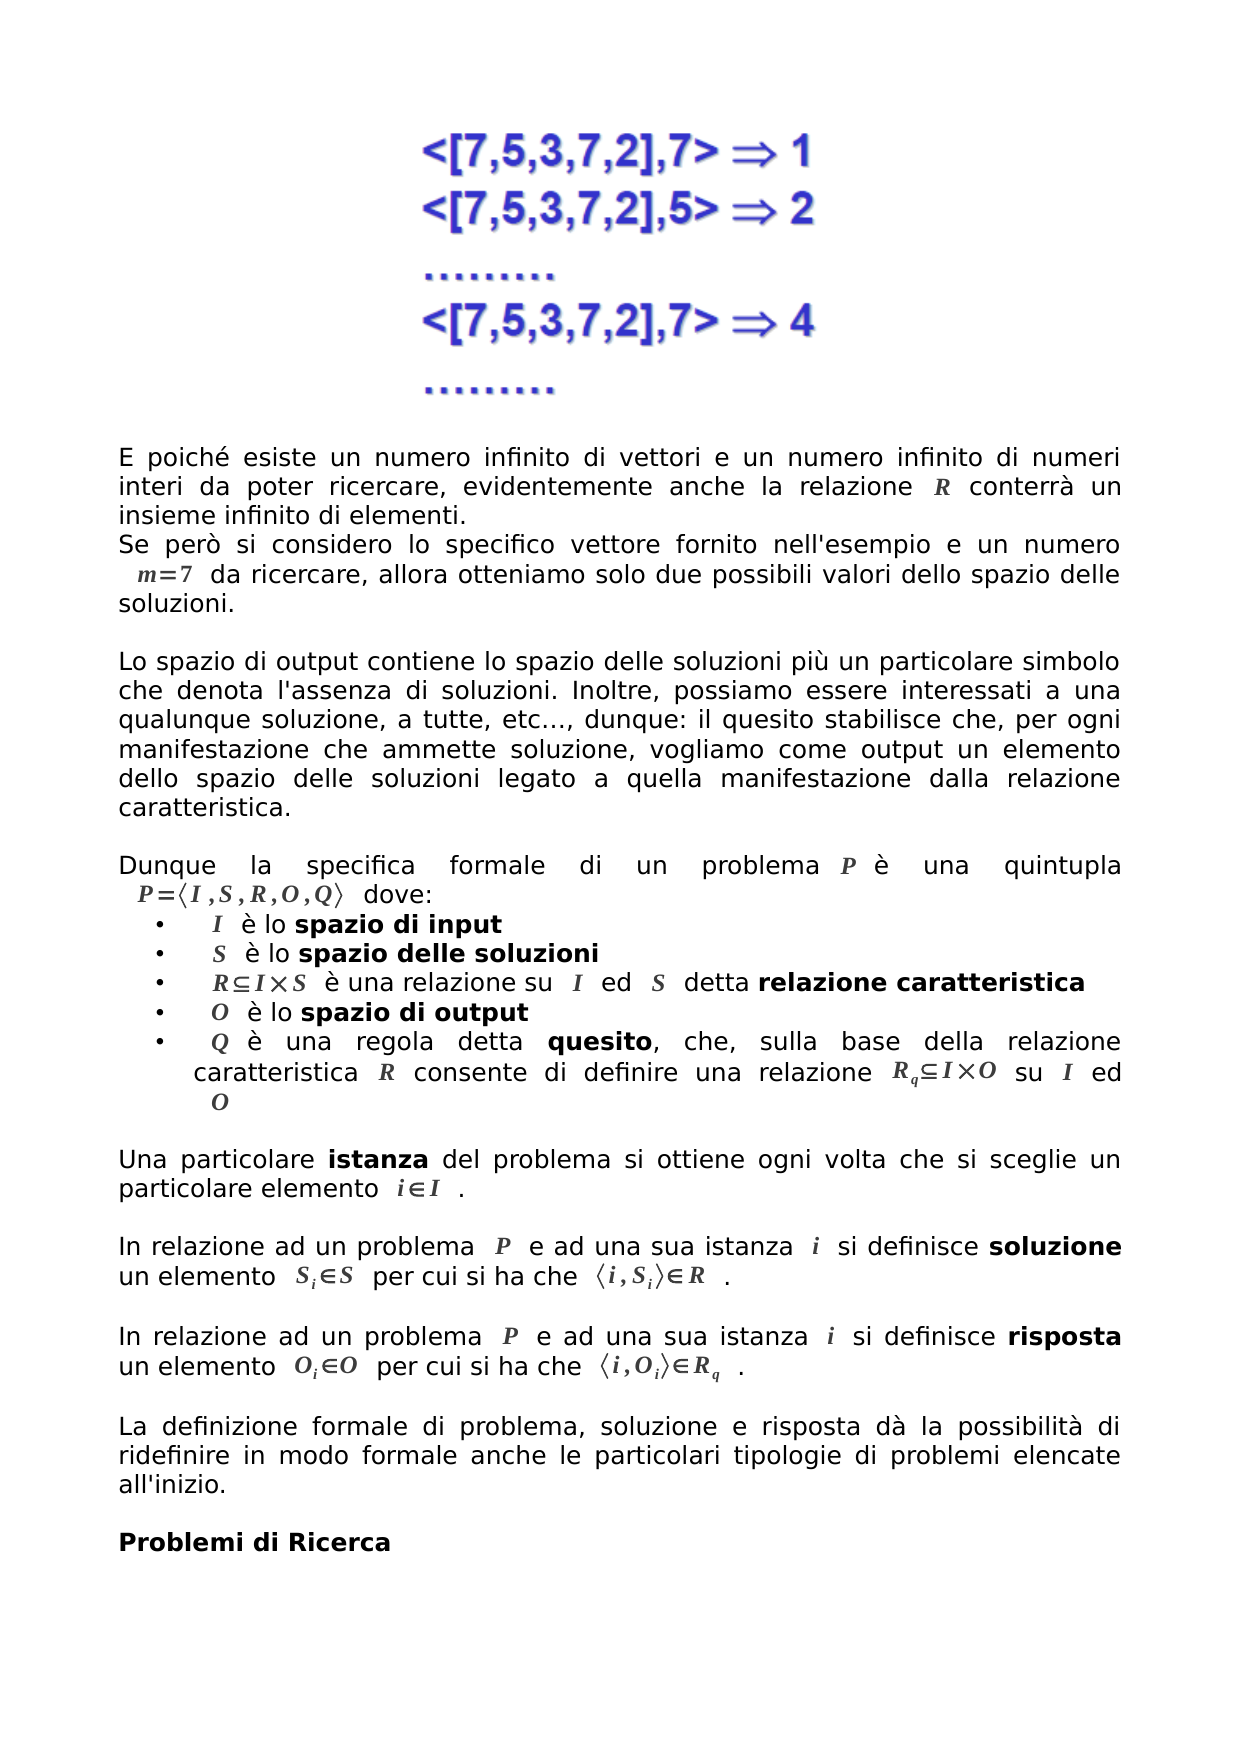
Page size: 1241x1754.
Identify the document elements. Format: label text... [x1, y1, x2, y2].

text La definizione formale di problema, soluzione e risposta dà la possibilità di ridefinire in modo formale anche le particolari tipologie di problemi elencate all'inizio. [118, 1412, 1122, 1499]
text Lo spazio di output contiene lo spazio delle soluzioni più un particolare simbolo che denota l'assenza di soluzioni. Inoltre, possiamo essere interessati a una qualunque soluzione, a tutte, etc…, dunque: il quesito stabilisce che, per ogni manifestazione che ammette soluzione, vogliamo come output un elemento dello spazio delle soluzioni legato a quella manifestazione dalla relazione caratteristica. [118, 647, 1122, 822]
text In relazione ad un problemae ad una sua istanzasi definisce soluzione un elementoper cui si ha che. [118, 1232, 1122, 1293]
list è una relazione sueddetta relazione caratteristica [156, 969, 1122, 998]
text Problemi di Ricerca [118, 1528, 1122, 1558]
list è lo spazio di output [156, 998, 1122, 1027]
text E poiché esiste un numero infinito di vettori e un numero infinito di numeri interi da poter ricercare, evidentemente anche la relazioneconterrà un insieme infinito di elementi. [118, 443, 1122, 531]
list è una regola detta quesito, che, sulla base della relazione caratteristicaconsente di definire una relazionesued [156, 1027, 1122, 1116]
text Una particolare istanza del problema si ottiene ogni volta che si sceglie un particolare elemento. [118, 1145, 1122, 1203]
text Se però si considero lo specifico vettore fornito nell'esempio e un numeroda ricercare, allora otteniamo solo due possibili valori dello spazio delle soluzioni. [118, 531, 1122, 618]
text Dunque la specifica formale di un problemaè una quintupladove: [118, 852, 1122, 910]
list è lo spazio di input [156, 910, 1122, 939]
text In relazione ad un problemae ad una sua istanzasi definisce risposta un elementoper cui si ha che. [118, 1322, 1122, 1383]
picture [405, 118, 836, 414]
list è lo spazio delle soluzioni [156, 939, 1122, 969]
